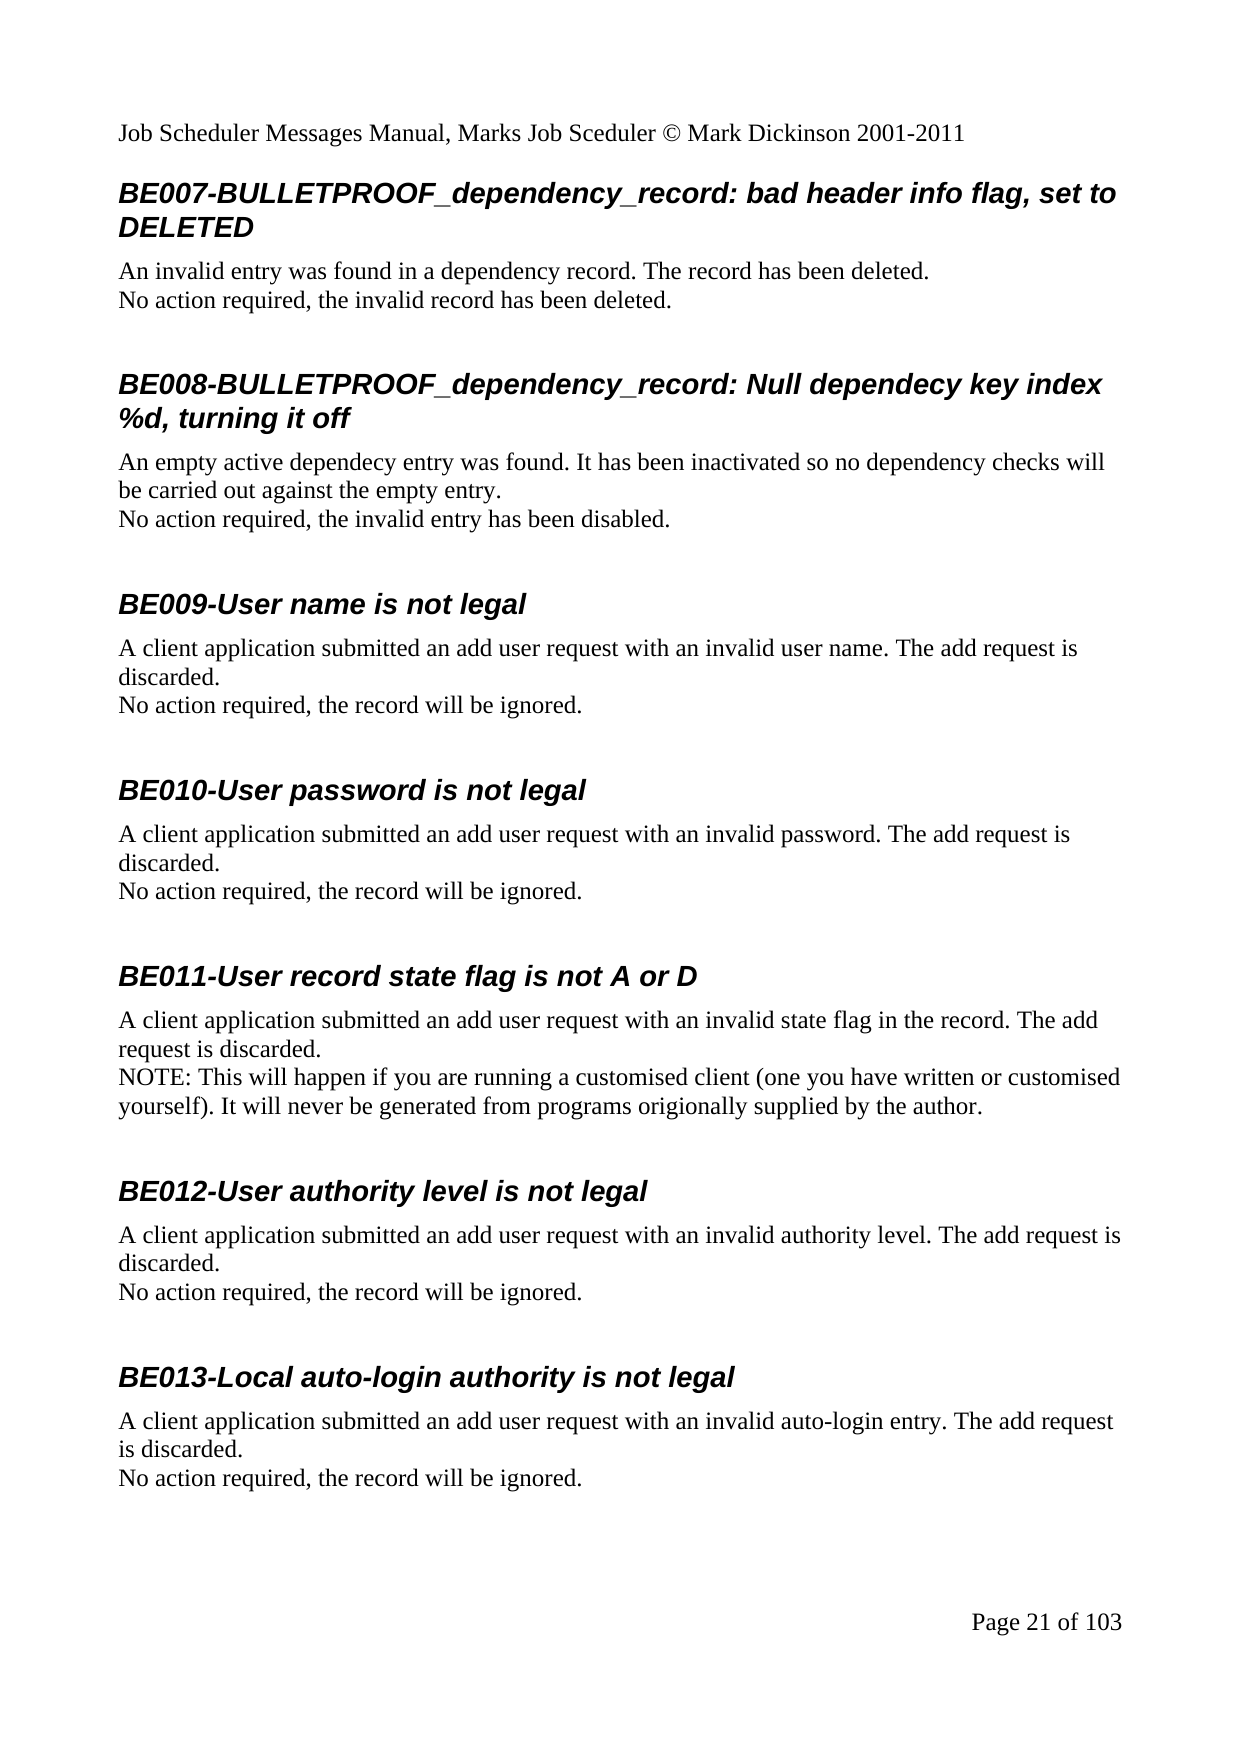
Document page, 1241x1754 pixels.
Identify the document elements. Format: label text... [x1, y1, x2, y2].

text No action required, the record will be ignored. [118, 876, 1122, 905]
text A client application submitted an add user request with an invalid user name. The add request is discarded. [118, 633, 1122, 690]
subtitle BE013-Local auto-login authority is not legal [118, 1360, 1122, 1393]
text No action required, the record will be ignored. [118, 690, 1122, 719]
subtitle BE012-User authority level is not legal [118, 1174, 1122, 1207]
text A client application submitted an add user request with an invalid password. The add request is discarded. [118, 819, 1122, 876]
text No action required, the record will be ignored. [118, 1463, 1122, 1492]
text No action required, the record will be ignored. [118, 1277, 1122, 1306]
subtitle BE008-BULLETPROOF_dependency_record: Null dependecy key index %d, turning it off [118, 367, 1122, 434]
text A client application submitted an add user request with an invalid state flag in the record. The add request is discarded. [118, 1005, 1122, 1062]
subtitle BE011-User record state flag is not A or D [118, 959, 1122, 992]
text A client application submitted an add user request with an invalid auto-login entry. The add request is discarded. [118, 1406, 1122, 1463]
text No action required, the invalid entry has been disabled. [118, 504, 1122, 533]
subtitle BE009-User name is not legal [118, 587, 1122, 620]
text A client application submitted an add user request with an invalid authority level. The add request is discarded. [118, 1220, 1122, 1277]
text An invalid entry was found in a dependency record. The record has been deleted. [118, 256, 1122, 285]
subtitle BE007-BULLETPROOF_dependency_record: bad header info flag, set to DELETED [118, 176, 1122, 243]
text No action required, the invalid record has been deleted. [118, 285, 1122, 313]
text An empty active dependecy entry was found. It has been inactivated so no dependency checks will be carried out against the empty entry. [118, 447, 1122, 504]
text NOTE: This will happen if you are running a customised client (one you have written or customised yourself). It will never be generated from programs origionally supplied by the author. [118, 1062, 1122, 1120]
subtitle BE010-User password is not legal [118, 773, 1122, 806]
